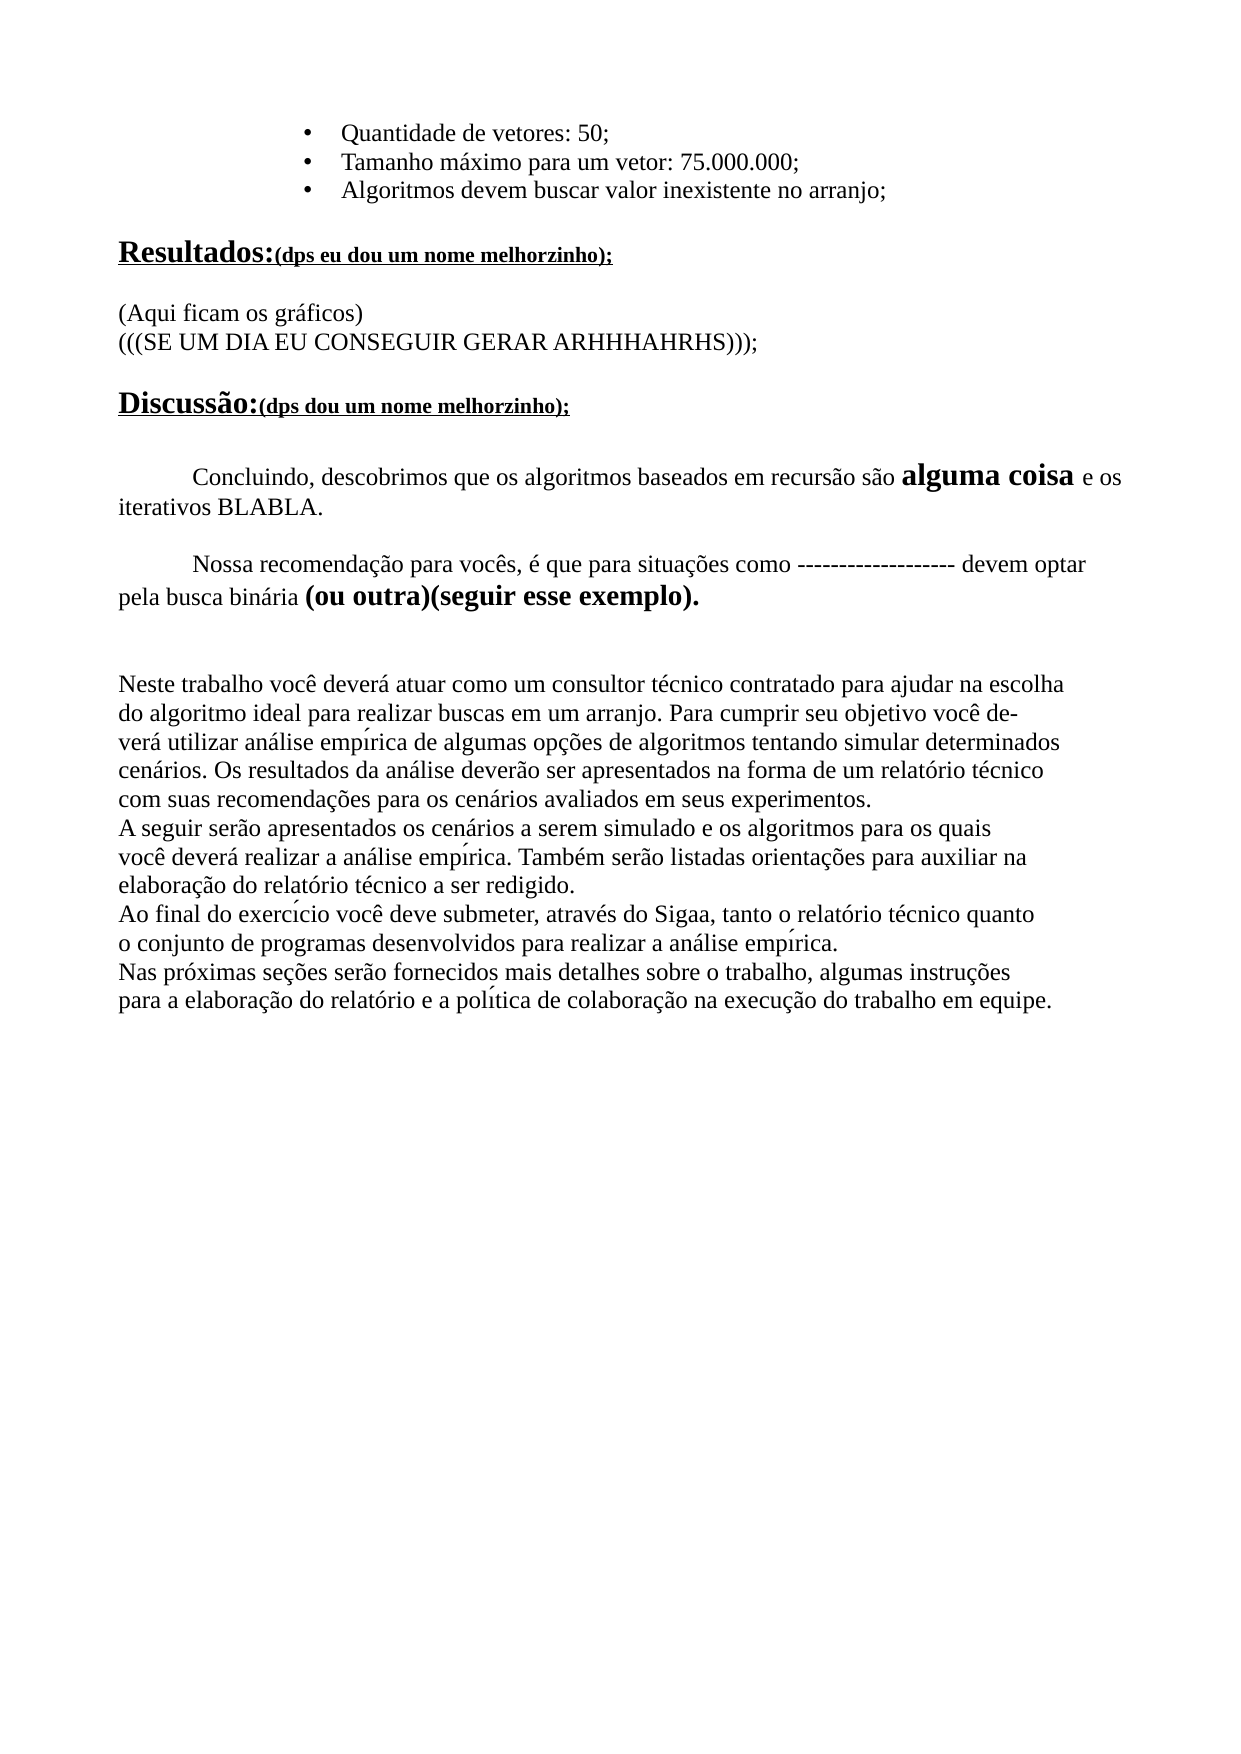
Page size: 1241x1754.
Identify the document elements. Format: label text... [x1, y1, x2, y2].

list Quantidade de vetores: 50; [303, 118, 1122, 147]
text A seguir serão apresentados os cenários a serem simulado e os algoritmos para os quais [118, 813, 1122, 842]
text (Aqui ficam os gráficos) [118, 298, 1122, 327]
text Neste trabalho você deverá atuar como um consultor técnico contratado para ajudar na escolha [118, 669, 1122, 698]
text Concluindo, descobrimos que os algoritmos baseados em recursão são alguma coisa e os iterativos BLABLA. [118, 456, 1122, 521]
text verá utilizar análise empı́rica de algumas opções de algoritmos tentando simular determinados [118, 727, 1122, 755]
text Discussão:(dps dou um nome melhorzinho); [118, 384, 1122, 420]
text (((SE UM DIA EU CONSEGUIR GERAR ARHHHAHRHS))); [118, 327, 1122, 355]
text Resultados:(dps eu dou um nome melhorzinho); [118, 233, 1122, 269]
text Nas próximas seções serão fornecidos mais detalhes sobre o trabalho, algumas instruções [118, 957, 1122, 985]
text Nossa recomendação para vocês, é que para situações como ------------------- devem optar pela busca binária (ou outra)(seguir esse exemplo). [118, 549, 1122, 612]
text do algoritmo ideal para realizar buscas em um arranjo. Para cumprir seu objetivo você de- [118, 698, 1122, 727]
text com suas recomendações para os cenários avaliados em seus experimentos. [118, 784, 1122, 813]
text Ao final do exercı́cio você deve submeter, através do Sigaa, tanto o relatório técnico quanto [118, 899, 1122, 928]
list Algoritmos devem buscar valor inexistente no arranjo; [303, 176, 1122, 204]
text cenários. Os resultados da análise deverão ser apresentados na forma de um relatório técnico [118, 755, 1122, 784]
text você deverá realizar a análise empı́rica. Também serão listadas orientações para auxiliar na [118, 842, 1122, 870]
text para a elaboração do relatório e a polı́tica de colaboração na execução do trabalho em equipe. [118, 985, 1122, 1014]
text elaboração do relatório técnico a ser redigido. [118, 870, 1122, 899]
text o conjunto de programas desenvolvidos para realizar a análise empı́rica. [118, 928, 1122, 957]
list Tamanho máximo para um vetor: 75.000.000; [303, 147, 1122, 176]
